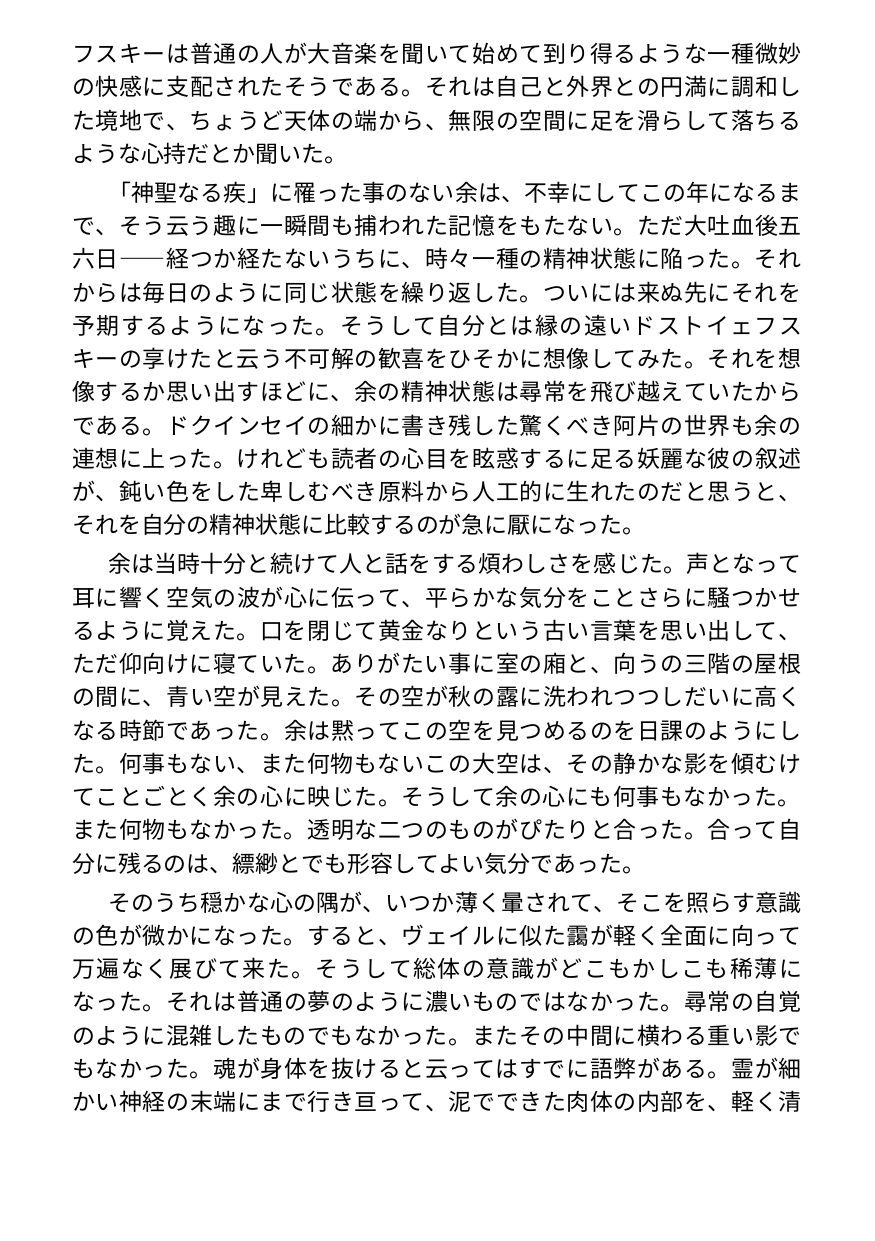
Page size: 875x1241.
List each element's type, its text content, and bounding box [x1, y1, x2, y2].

text 「神聖なる疾」に罹った事のない余は、不幸にしてこの年になるまで、そう云う趣に一瞬間も捕われた記憶をもたない。ただ大吐血後五六日――経つか経たないうちに、時々一種の精神状態に陥った。それからは毎日のように同じ状態を繰り返した。ついには来ぬ先にそれを予期するようになった。そうして自分とは縁の遠いドストイェフスキーの享けたと云う不可解の歓喜をひそかに想像してみた。それを想像するか思い出すほどに、余の精神状態は尋常を飛び越えていたからである。ドクインセイの細かに書き残した驚くべき阿片の世界も余の連想に上った。けれども読者の心目を眩惑するに足る妖麗な彼の叙述が、鈍い色をした卑しむべき原料から人工的に生れたのだと思うと、それを自分の精神状態に比較するのが急に厭になった。 [72, 175, 802, 540]
text 余は当時十分と続けて人と話をする煩わしさを感じた。声となって耳に響く空気の波が心に伝って、平らかな気分をことさらに騒つかせるように覚えた。口を閉じて黄金なりという古い言葉を思い出して、ただ仰向けに寝ていた。ありがたい事に室の廂と、向うの三階の屋根の間に、青い空が見えた。その空が秋の露に洗われつつしだいに高くなる時節であった。余は黙ってこの空を見つめるのを日課のようにした。何事もない、また何物もないこの大空は、その静かな影を傾むけてことごとく余の心に映じた。そうして余の心にも何事もなかった。また何物もなかった。透明な二つのものがぴたりと合った。合って自分に残るのは、縹緲とでも形容してよい気分であった。 [72, 546, 802, 879]
text フスキーは普通の人が大音楽を聞いて始めて到り得るような一種微妙の快感に支配されたそうである。それは自己と外界との円満に調和した境地で、ちょうど天体の端から、無限の空間に足を滑らして落ちるような心持だとか聞いた。 [72, 36, 802, 169]
text そのうち穏かな心の隅が、いつか薄く暈されて、そこを照らす意識の色が微かになった。すると、ヴェイルに似た靄が軽く全面に向って万遍なく展びて来た。そうして総体の意識がどこもかしこも稀薄になった。それは普通の夢のように濃いものではなかった。尋常の自覚のように混雑したものでもなかった。またその中間に横わる重い影でもなかった。魂が身体を抜けると云ってはすでに語弊がある。霊が細かい神経の末端にまで行き亘って、泥でできた肉体の内部を、軽く清 [72, 884, 802, 1117]
